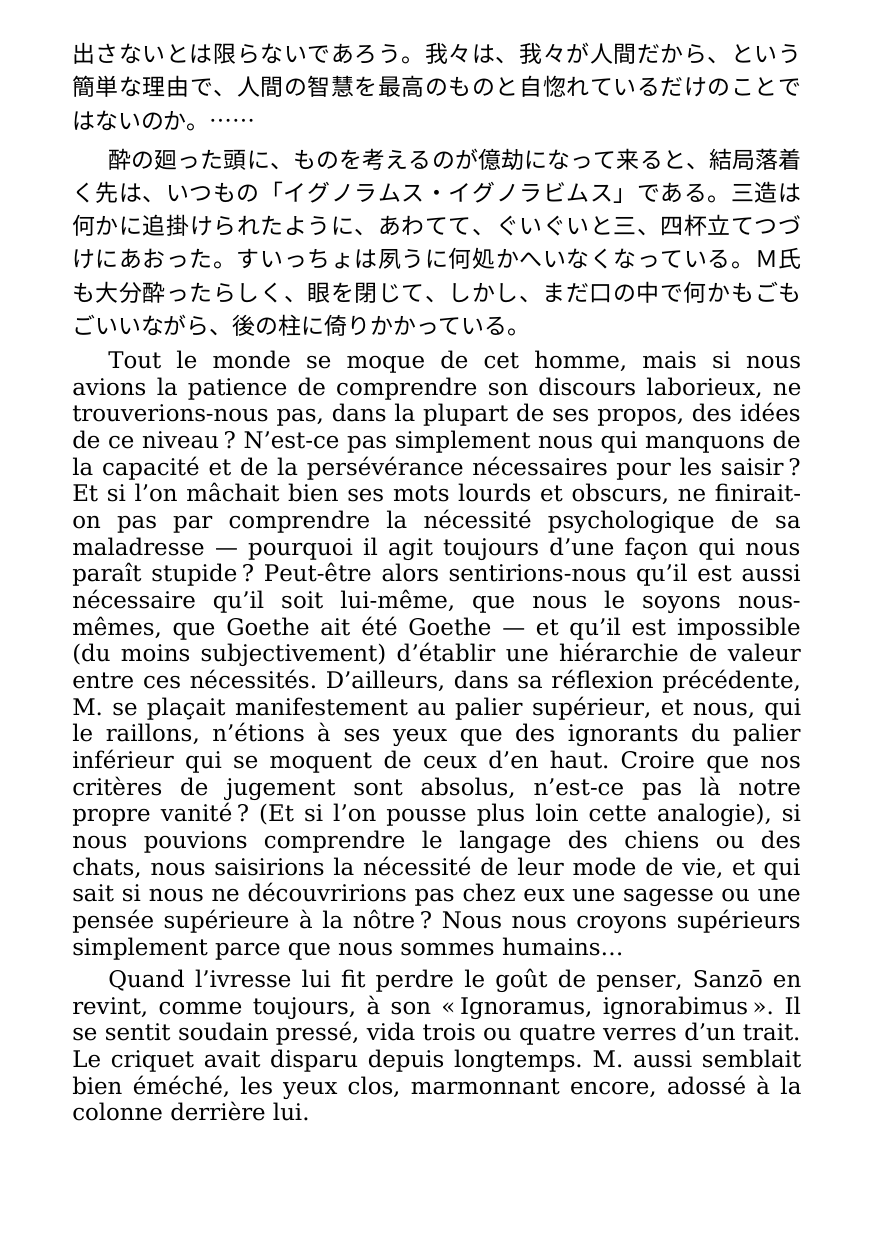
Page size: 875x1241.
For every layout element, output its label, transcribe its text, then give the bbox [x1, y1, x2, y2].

text Quand l’ivresse lui fit perdre le goût de penser, Sanzō en revint, comme toujours, à son « Ignoramus, ignorabimus ». Il se sentit soudain pressé, vida trois ou quatre verres d’un trait. Le criquet avait disparu depuis longtemps. M. aussi semblait bien éméché, les yeux clos, marmonnant encore, adossé à la colonne derrière lui. [72, 966, 802, 1126]
text Tout le monde se moque de cet homme, mais si nous avions la patience de comprendre son discours laborieux, ne trouverions-nous pas, dans la plupart de ses propos, des idées de ce niveau ? N’est-ce pas simplement nous qui manquons de la capacité et de la persévérance nécessaires pour les saisir ? Et si l’on mâchait bien ses mots lourds et obscurs, ne finirait-on pas par comprendre la nécessité psychologique de sa maladresse — pourquoi il agit toujours d’une façon qui nous paraît stupide ? Peut-être alors sentirions-nous qu’il est aussi nécessaire qu’il soit lui-même, que nous le soyons nous-mêmes, que Goethe ait été Goethe — et qu’il est impossible (du moins subjectivement) d’établir une hiérarchie de valeur entre ces nécessités. D’ailleurs, dans sa réflexion précédente, M. se plaçait manifestement au palier supérieur, et nous, qui le raillons, n’étions à ses yeux que des ignorants du palier inférieur qui se moquent de ceux d’en haut. Croire que nos critères de jugement sont absolus, n’est-ce pas là notre propre vanité ? (Et si l’on pousse plus loin cette analogie), si nous pouvions comprendre le langage des chiens ou des chats, nous saisirions la nécessité de leur mode de vie, et qui sait si nous ne découvririons pas chez eux une sagesse ou une pensée supérieure à la nôtre ? Nous nous croyons supérieurs simplement parce que nous sommes humains… [72, 347, 802, 960]
text 出さないとは限らないであろう。我々は、我々が人間だから、という簡単な理由で、人間の智慧を最高のものと自惚れているだけのことではないのか。…… [72, 36, 802, 136]
text 酔の廻った頭に、ものを考えるのが億劫になって来ると、結局落着く先は、いつもの「イグノラムス・イグノラビムス」である。三造は何かに追掛けられたように、あわてて、ぐいぐいと三、四杯立てつづけにあおった。すいっちょは夙うに何処かへいなくなっている。Ｍ氏も大分酔ったらしく、眼を閉じて、しかし、まだ口の中で何かもごもごいいながら、後の柱に倚りかかっている。 [72, 142, 802, 341]
